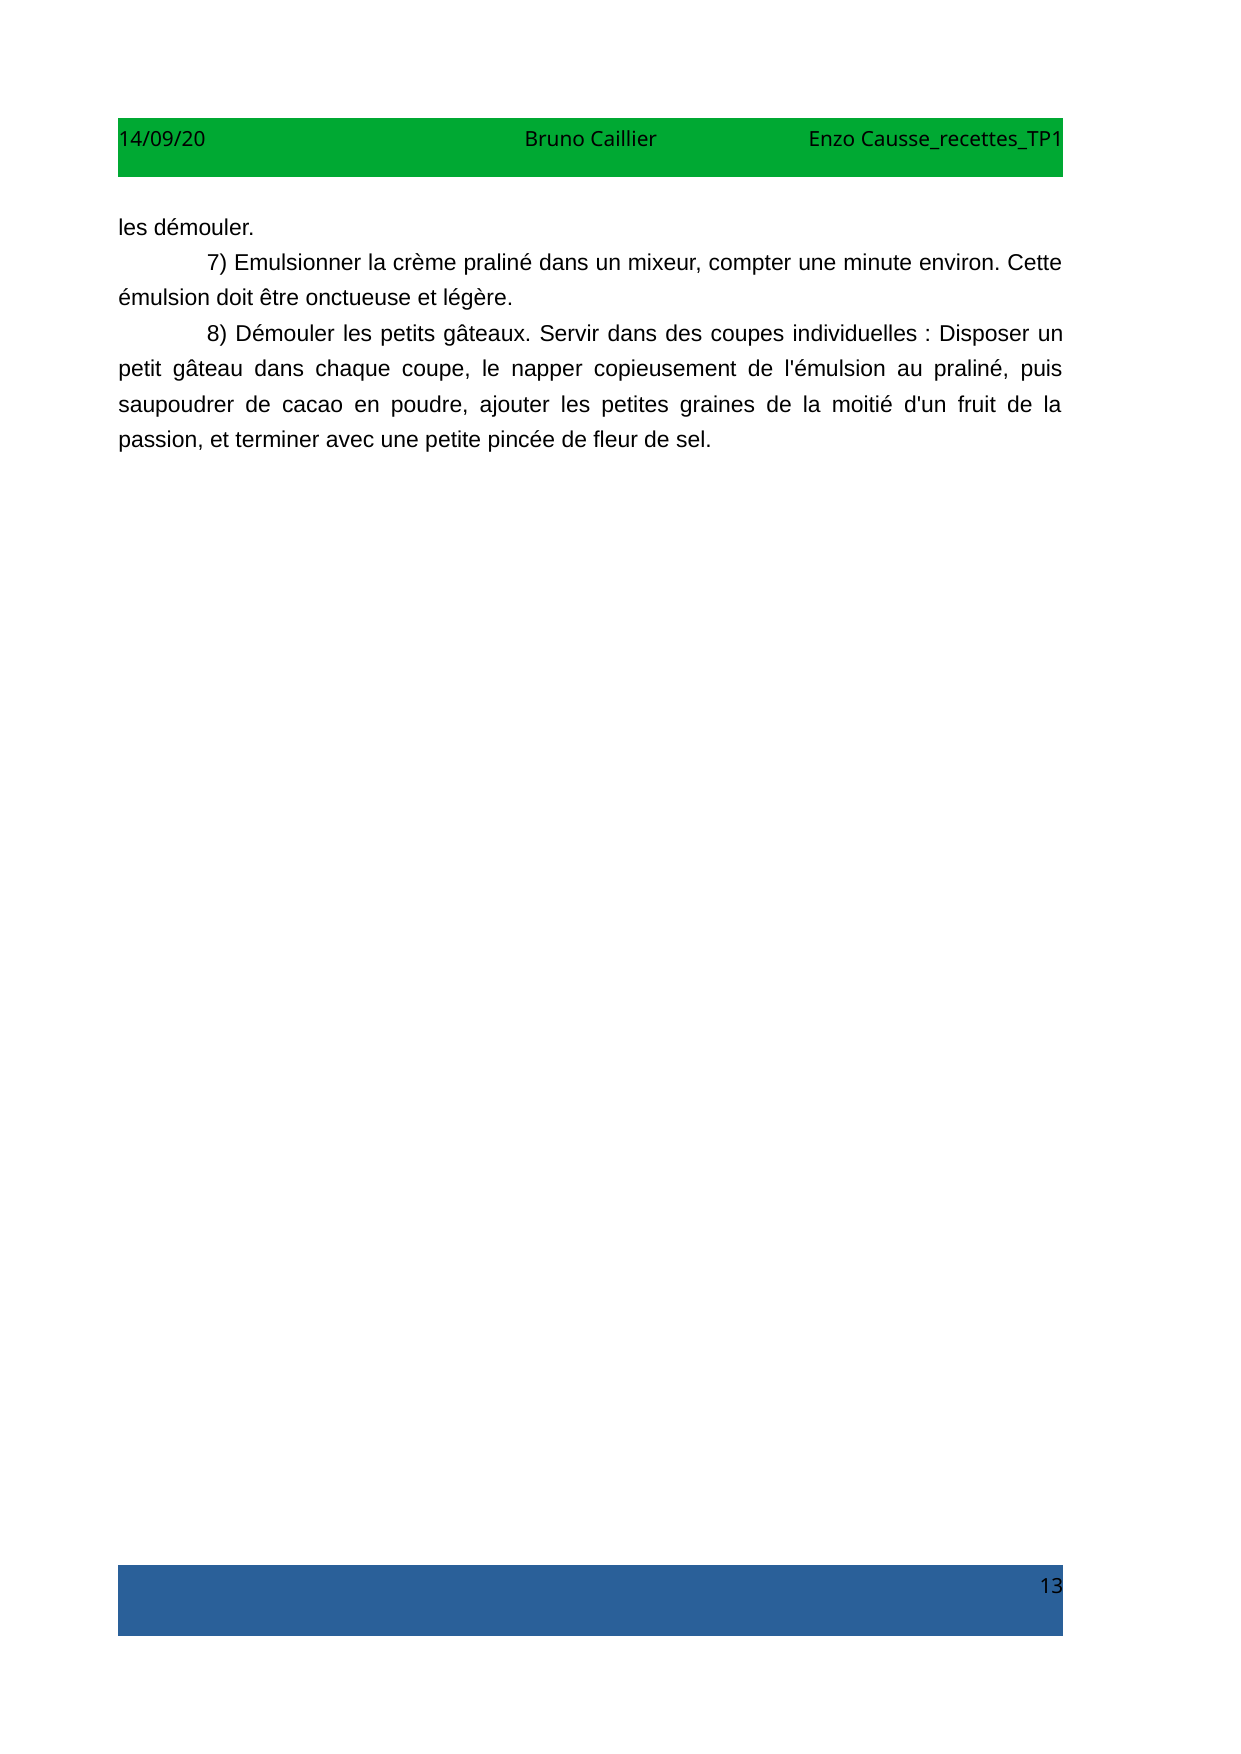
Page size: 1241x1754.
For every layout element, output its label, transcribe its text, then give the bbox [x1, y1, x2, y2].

text 8) Démouler les petits gâteaux. Servir dans des coupes individuelles : Disposer un petit gâteau dans chaque coupe, le napper copieusement de l'émulsion au praliné, puis saupoudrer de cacao en poudre, ajouter les petites graines de la moitié d'un fruit de la passion, et terminer avec une petite pincée de fleur de sel. [118, 313, 1063, 454]
text les démouler. [118, 207, 1063, 242]
text 7) Emulsionner la crème praliné dans un mixeur, compter une minute environ. Cette émulsion doit être onctueuse et légère. [118, 242, 1063, 313]
